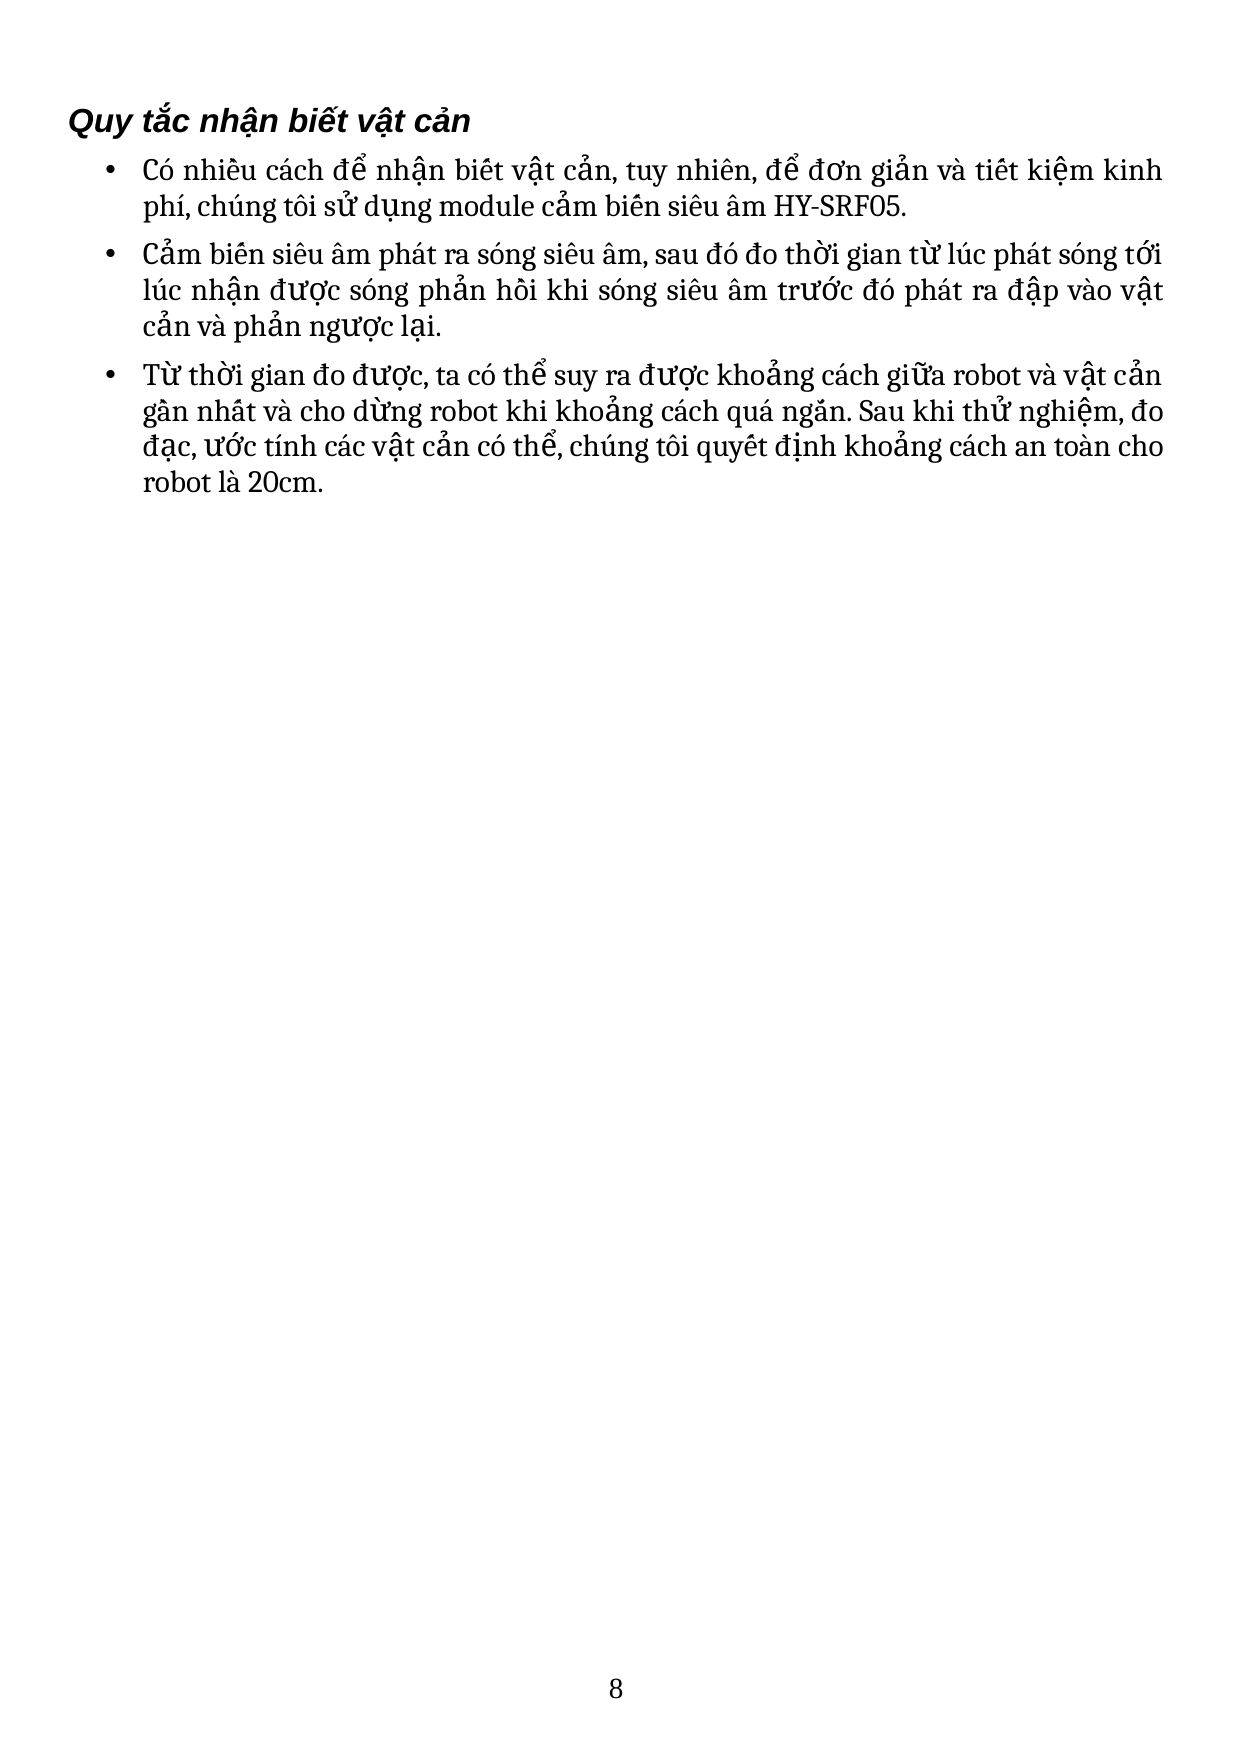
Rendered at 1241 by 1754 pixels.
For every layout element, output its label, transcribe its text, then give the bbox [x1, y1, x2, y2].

list Từ thời gian đo được, ta có thể suy ra được khoảng cách giữa robot và vật cản gần nhất và cho dừng robot khi khoảng cách quá ngắn. Sau khi thử nghiệm, đo đạc, ước tính các vật cản có thể, chúng tôi quyết định khoảng cách an toàn cho robot là 20cm. [105, 357, 1164, 501]
list Cảm biến siêu âm phát ra sóng siêu âm, sau đó đo thời gian từ lúc phát sóng tới lúc nhận được sóng phản hồi khi sóng siêu âm trước đó phát ra đập vào vật cản và phản ngược lại. [105, 237, 1164, 344]
subtitle Quy tắc nhận biết vật cản [68, 101, 1164, 140]
list Có nhiều cách để nhận biết vật cản, tuy nhiên, để đơn giản và tiết kiệm kinh phí, chúng tôi sử dụng module cảm biến siêu âm HY-SRF05. [105, 152, 1164, 224]
